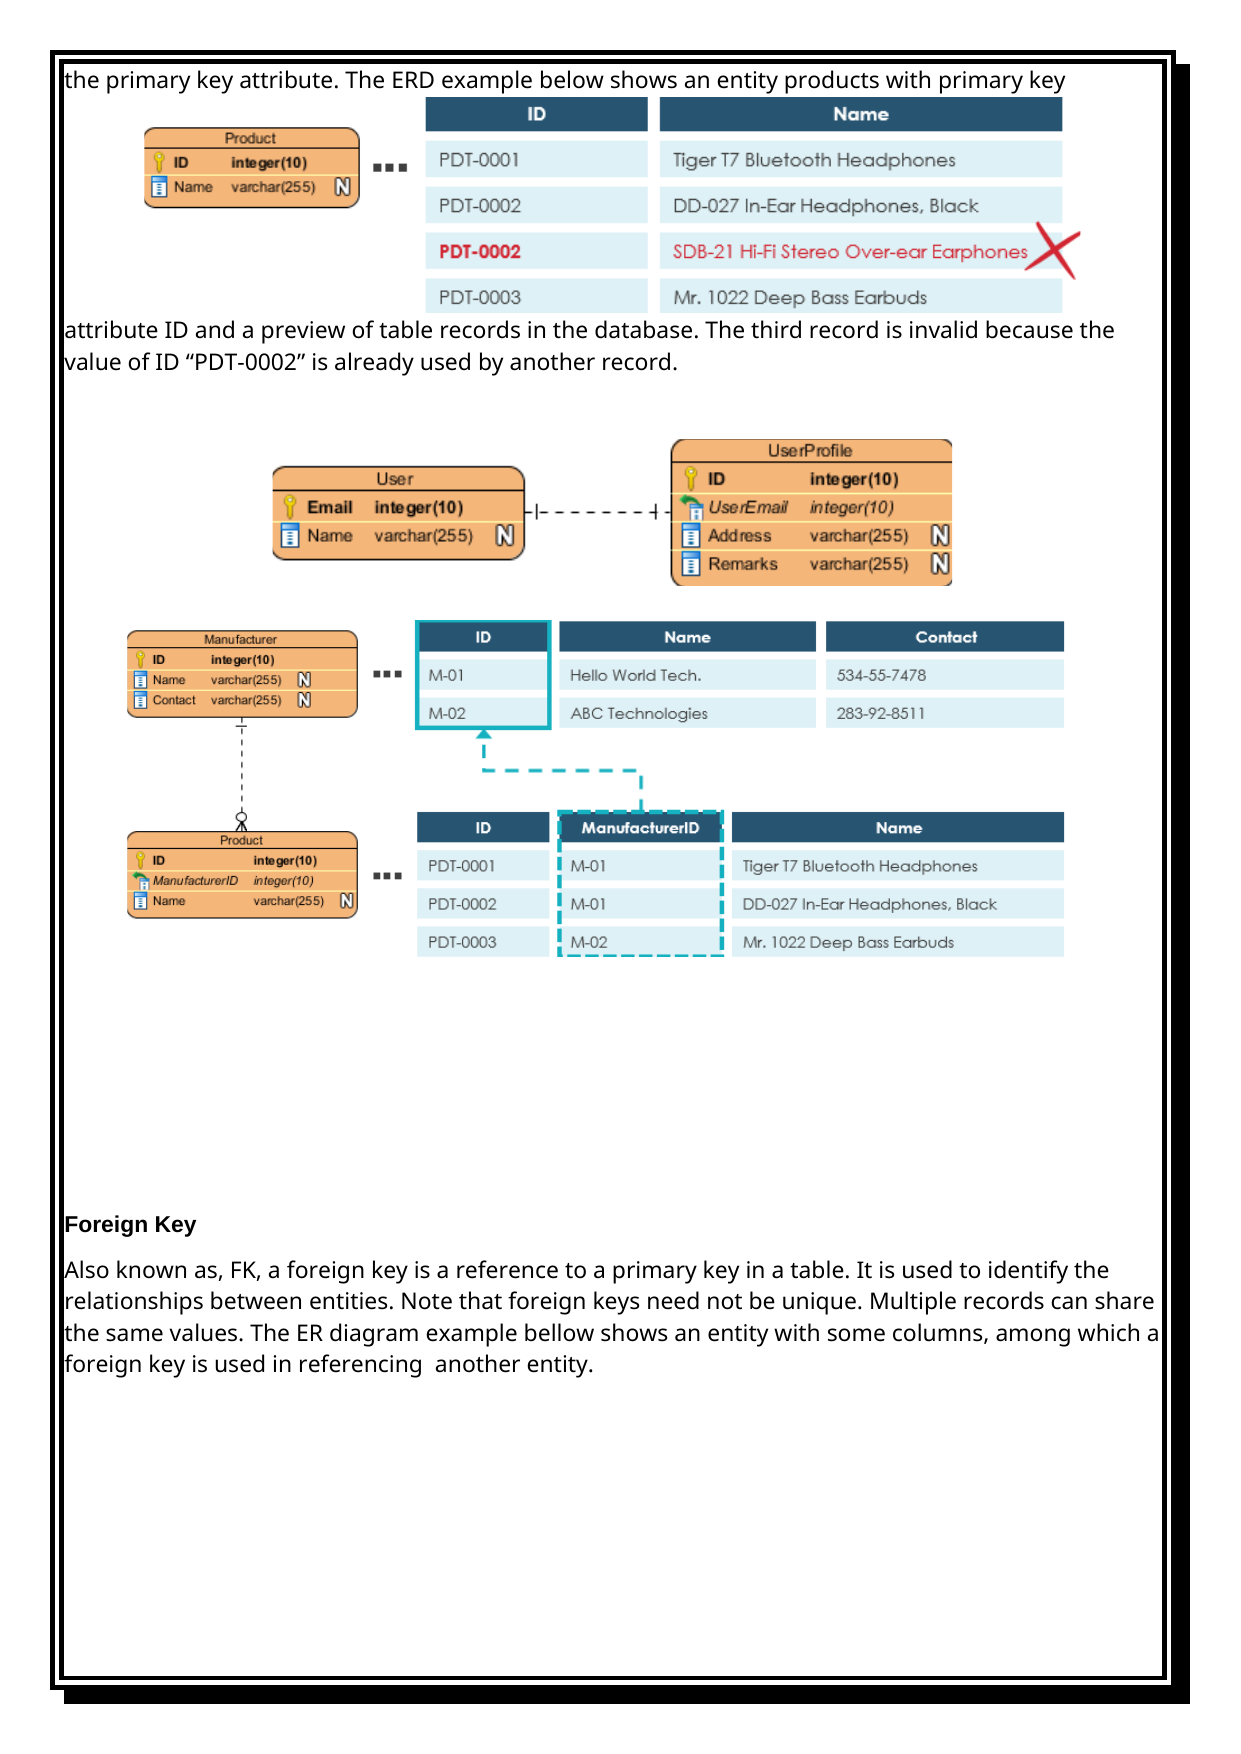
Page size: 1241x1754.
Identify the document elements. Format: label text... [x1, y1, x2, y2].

text Also known as, FK, a foreign key is a reference to a primary key in a table. It is used to identify the relationships between entities. Note that foreign keys need not be unique. Multiple records can share the same values. The ER diagram example bellow shows an entity with some columns, among which a foreign key is used in referencing another entity. [64, 1254, 1162, 1380]
text Foreign Key [64, 1211, 1162, 1237]
text the primary key attribute. The ERD example below shows an entity products with primary key attribute ID and a preview of table records in the database. The third record is invalid because the value of ID “PDT-0002” is already used by another record. [64, 64, 1162, 377]
